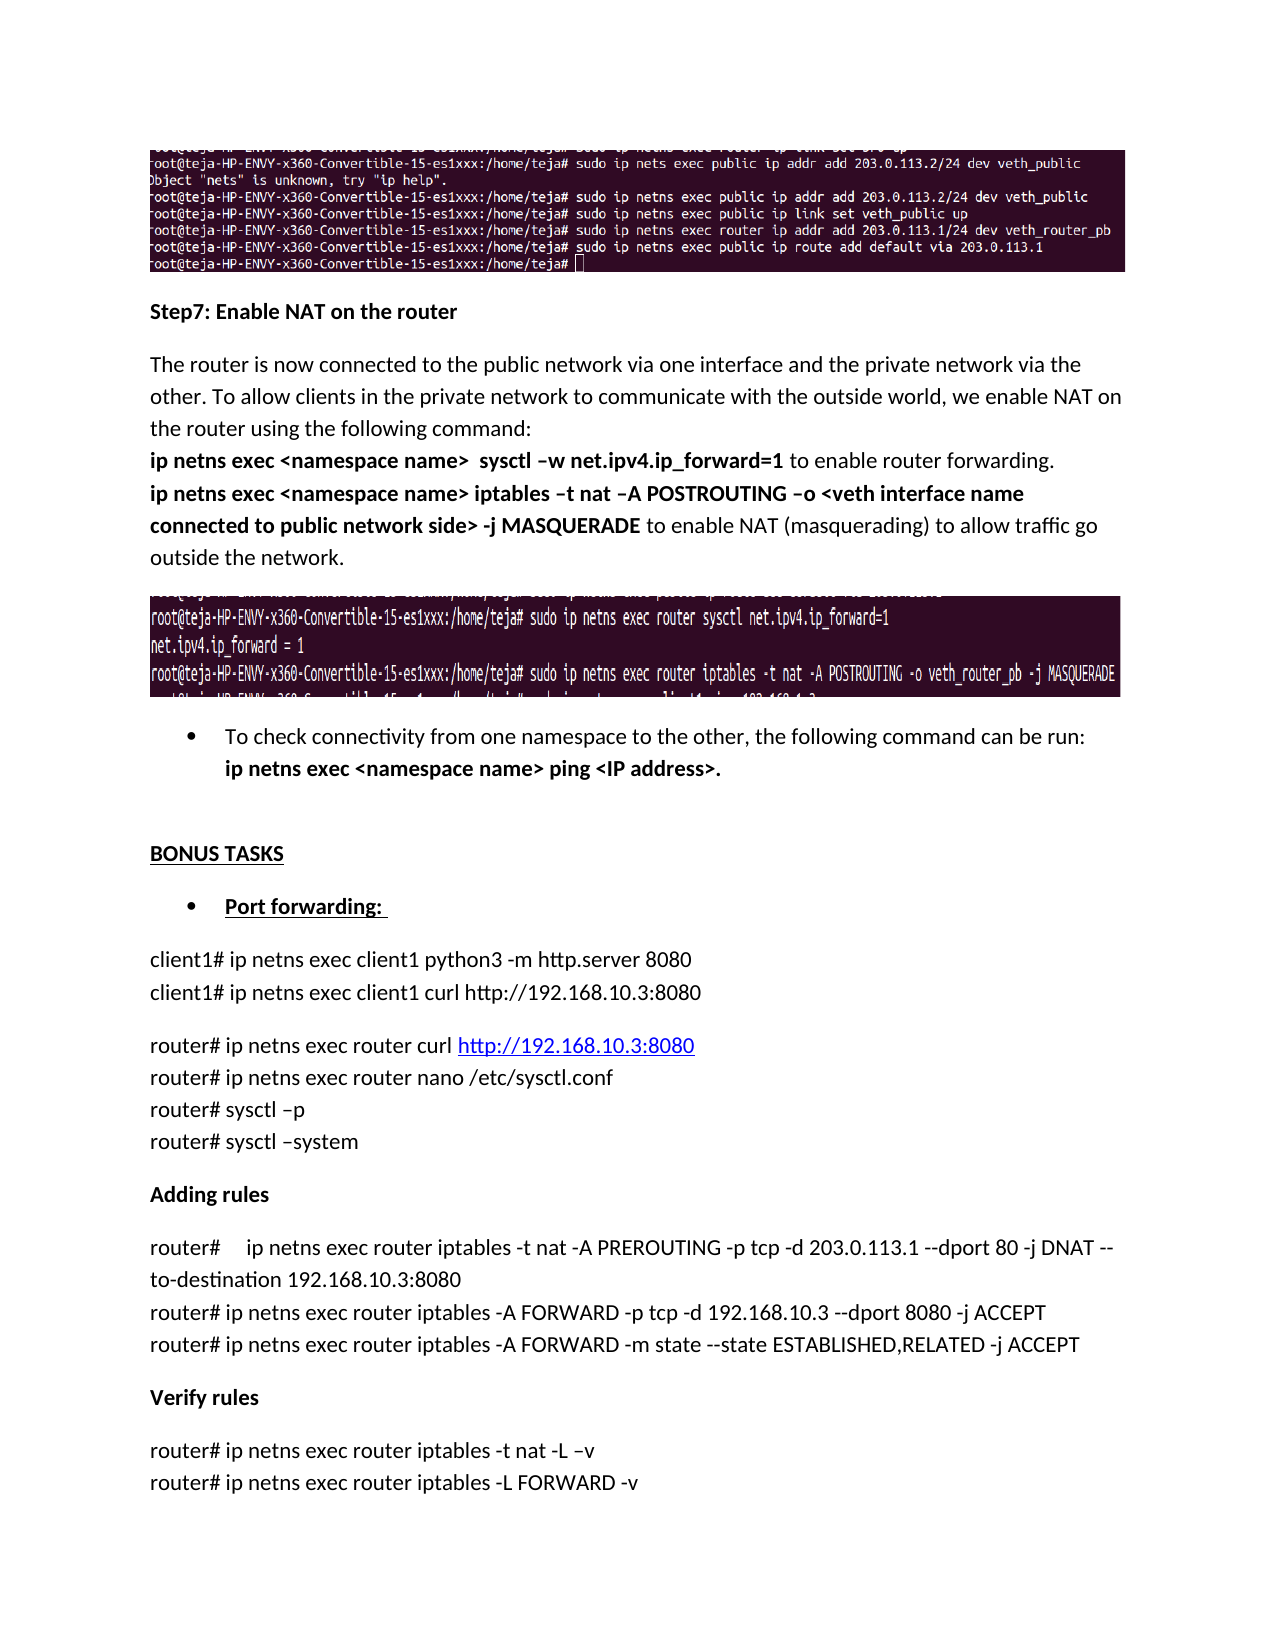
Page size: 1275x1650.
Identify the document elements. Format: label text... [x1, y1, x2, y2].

text The router is now connected to the public network via one interface and the private network via the other. To allow clients in the private network to communicate with the outside world, we enable NAT on the router using the following command: ip netns exec <namespace name> sysctl –w net.ipv4.ip_forward=1 to enable router forwarding. ip netns exec <namespace name> iptables –t nat –A POSTROUTING –o <veth interface name connected to public network side> -j MASQUERADE to enable NAT (masquerading) to allow traffic go outside the network. [150, 350, 1125, 571]
text Adding rules [150, 1180, 1125, 1208]
picture [150, 596, 1121, 697]
text router# ip netns exec router iptables -t nat -L –v router# ip netns exec router iptables -L FORWARD -v [150, 1436, 1125, 1496]
text Verify rules [150, 1383, 1125, 1411]
text Step7: Enable NAT on the router [150, 297, 1125, 325]
text router# ip netns exec router iptables -t nat -A PREROUTING -p tcp -d 203.0.113.1 --dport 80 -j DNAT --to-destination 192.168.10.3:8080 router# ip netns exec router iptables -A FORWARD -p tcp -d 192.168.10.3 --dport 8080 -j ACCEPT router# ip netns exec router iptables -A FORWARD -m state --state ESTABLISHED,RELATED -j ACCEPT [150, 1233, 1125, 1358]
text client1# ip netns exec client1 python3 -m http.server 8080 client1# ip netns exec client1 curl http://192.168.10.3:8080 [150, 946, 1125, 1006]
text router# ip netns exec router curl http://192.168.10.3:8080 router# ip netns exec router nano /etc/sysctl.conf router# sysctl –p router# sysctl –system [150, 1031, 1125, 1155]
text BONUS TASKS [150, 839, 1125, 867]
picture [150, 150, 1125, 272]
list Port forwarding: [187, 892, 1125, 921]
list To check connectivity from one namespace to the other, the following command can be run: ip netns exec <namespace name> ping <IP address>. [187, 722, 1125, 782]
